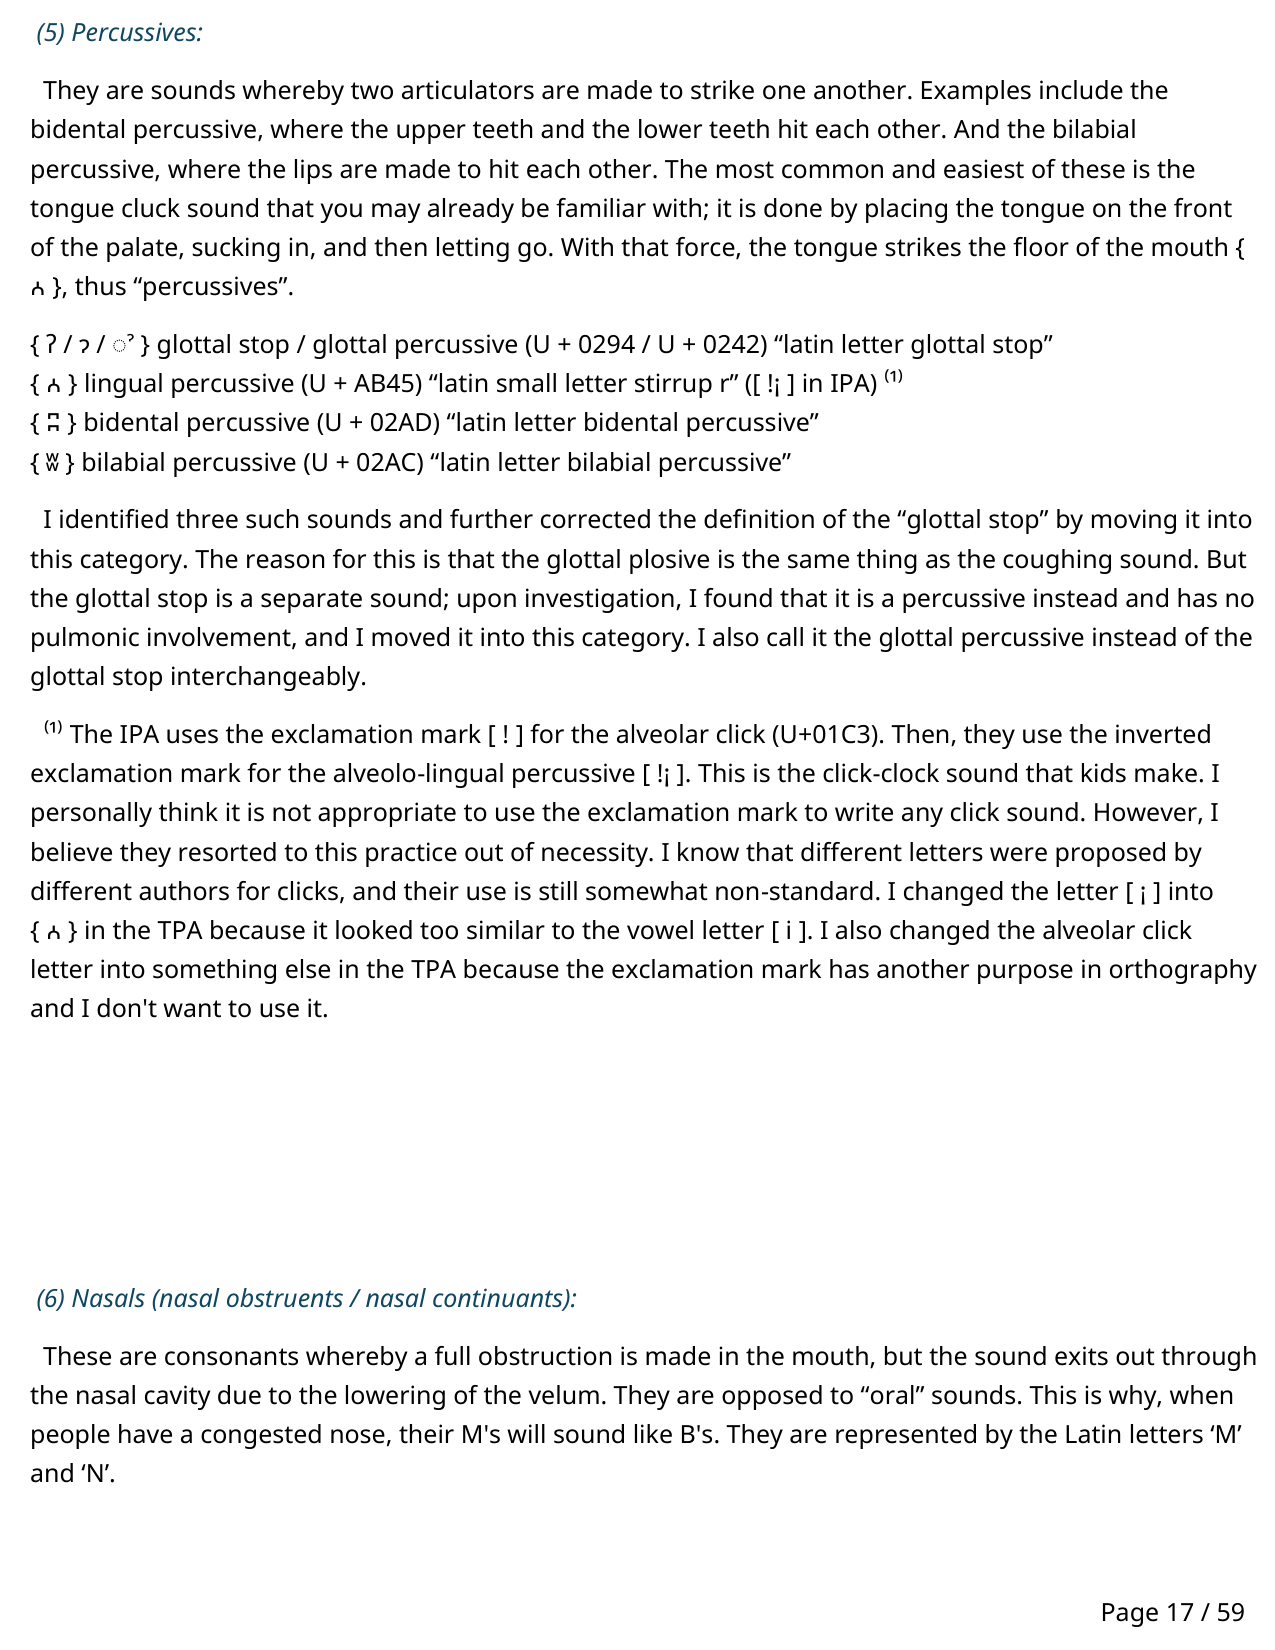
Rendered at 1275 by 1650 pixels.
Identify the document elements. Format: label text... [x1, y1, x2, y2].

text I identified three such sounds and further corrected the definition of the “glottal stop” by moving it into this category. The reason for this is that the glottal plosive is the same thing as the coughing sound. But the glottal stop is a separate sound; upon investigation, I found that it is a percussive instead and has no pulmonic involvement, and I moved it into this category. I also call it the glottal percussive instead of the glottal stop interchangeably. [30, 502, 1260, 693]
text { ʔ / ɂ / ◌ˀ } glottal stop / glottal percussive (U + 0294 / U + 0242) “latin letter glottal stop” { ꭅ } lingual percussive (U + AB45) “latin small letter stirrup r” ([ ǃ¡ ] in IPA) ⁽¹⁾ { ʭ } bidental percussive (U + 02AD) “latin letter bidental percussive” { ʬ } bilabial percussive (U + 02AC) “latin letter bilabial percussive” [30, 327, 1260, 478]
subtitle (6) Nasals (nasal obstruents / nasal continuants): [30, 1280, 1260, 1314]
text They are sounds whereby two articulators are made to strike one another. Examples include the bidental percussive, where the upper teeth and the lower teeth hit each other. And the bilabial percussive, where the lips are made to hit each other. The most common and easiest of these is the tongue cluck sound that you may already be familiar with; it is done by placing the tongue on the front of the palate, sucking in, and then letting go. With that force, the tongue strikes the floor of the mouth {‍ ‍ꭅ‍ ‍}, thus “percussives”. [30, 73, 1260, 303]
text These are consonants whereby a full obstruction is made in the mouth, but the sound exits out through the nasal cavity due to the lowering of the velum. They are opposed to “oral” sounds. This is why, when people have a congested nose, their M's will sound like B's. They are represented by the Latin letters ‘M’ and ‘N’. [30, 1338, 1260, 1490]
subtitle (5) Percussives: [30, 15, 1260, 49]
text ⁽¹⁾ The IPA uses the exclamation mark [ ǃ ] for the alveolar click (U+01C3). Then, they use the inverted exclamation mark for the alveolo‑lingual percussive [ ǃ¡ ]. This is the click-clock sound that kids make. I personally think it is not appropriate to use the exclamation mark to write any click sound. However, I believe they resorted to this practice out of necessity. I know that different letters were proposed by different authors for clicks, and their use is still somewhat non‑standard. I changed the letter [ ¡ ] into { ꭅ } in the TPA because it looked too similar to the vowel letter [ i ]. I also changed the alveolar click letter into something else in the TPA because the exclamation mark has another purpose in orthography and I don't want to use it. [30, 717, 1260, 1025]
